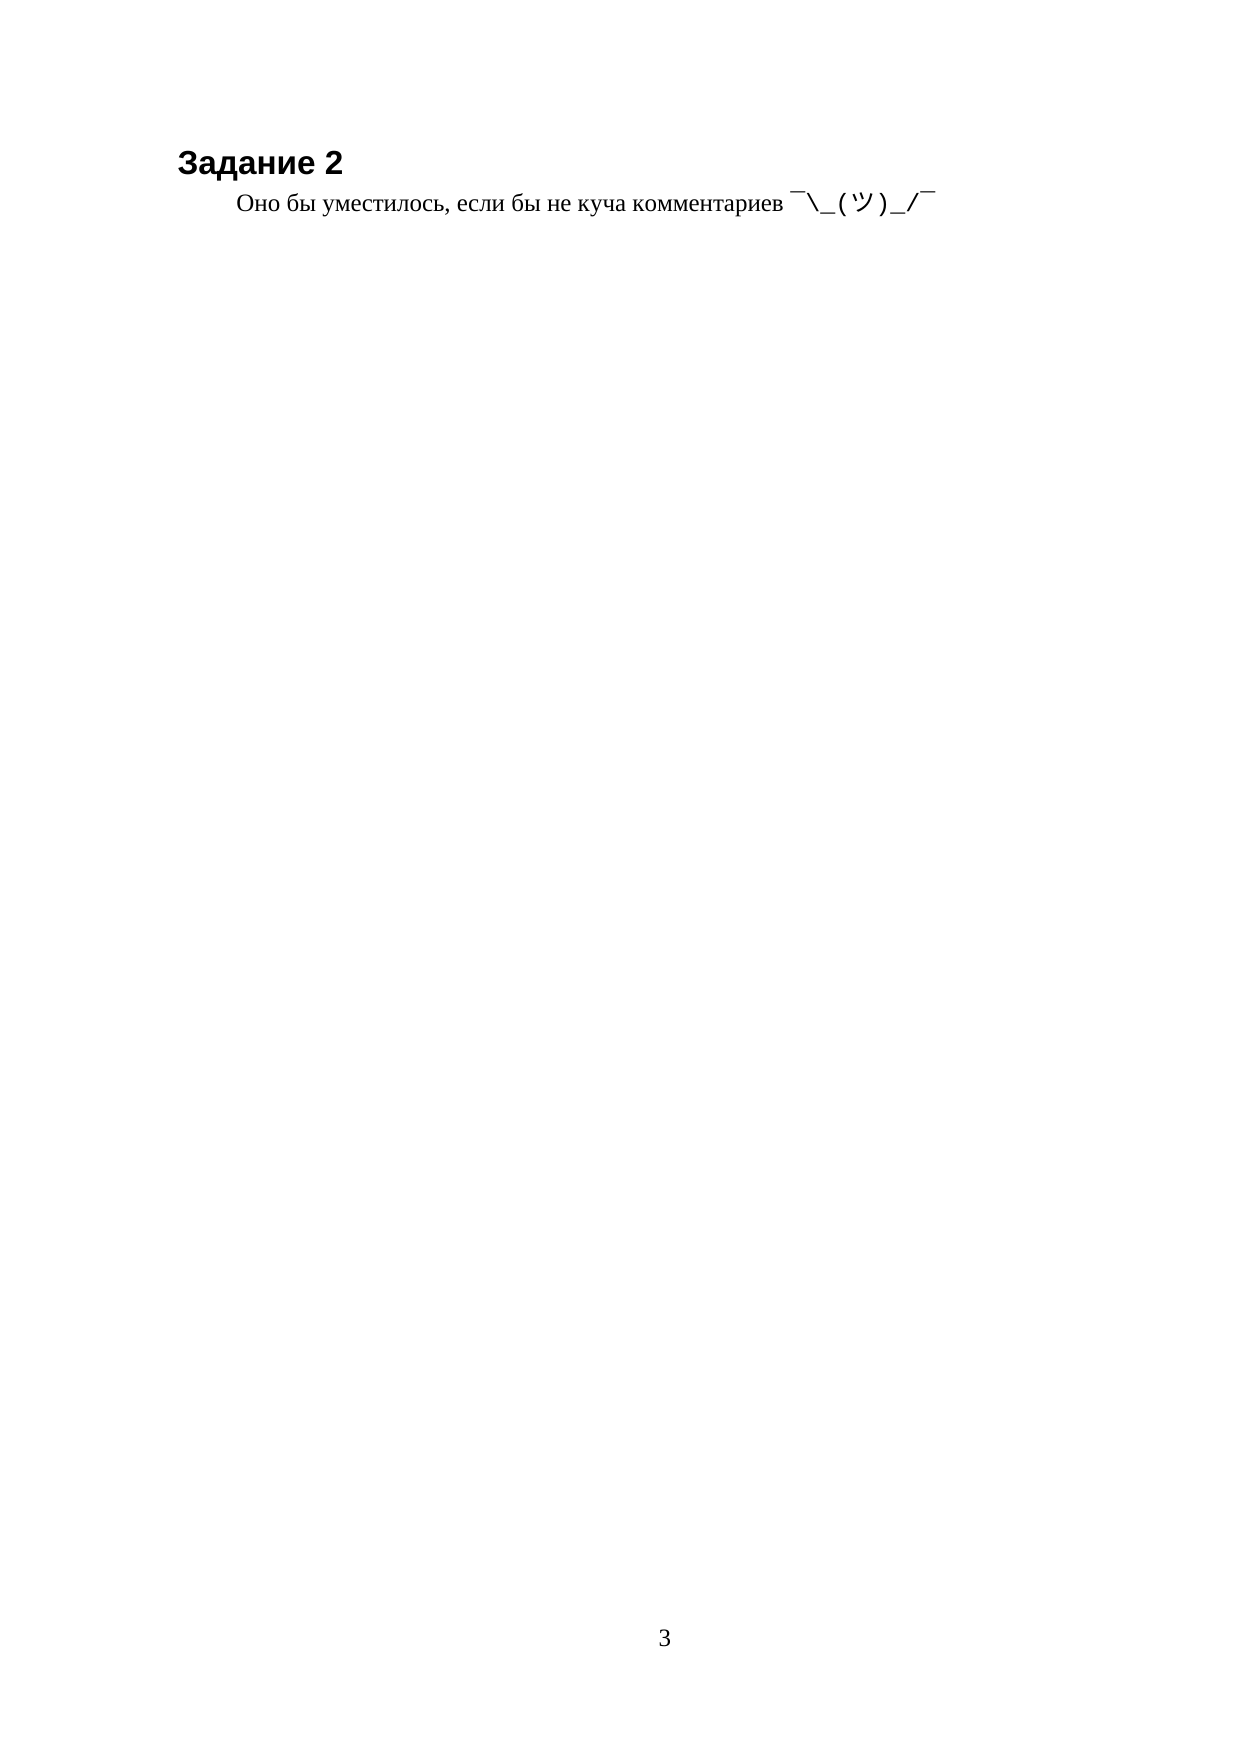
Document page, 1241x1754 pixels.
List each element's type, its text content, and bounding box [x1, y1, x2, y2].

text Оно бы уместилось, если бы не куча комментариев ¯\_(ツ)_/¯ [236, 188, 1093, 219]
subtitle Задание 2 [177, 143, 1152, 182]
